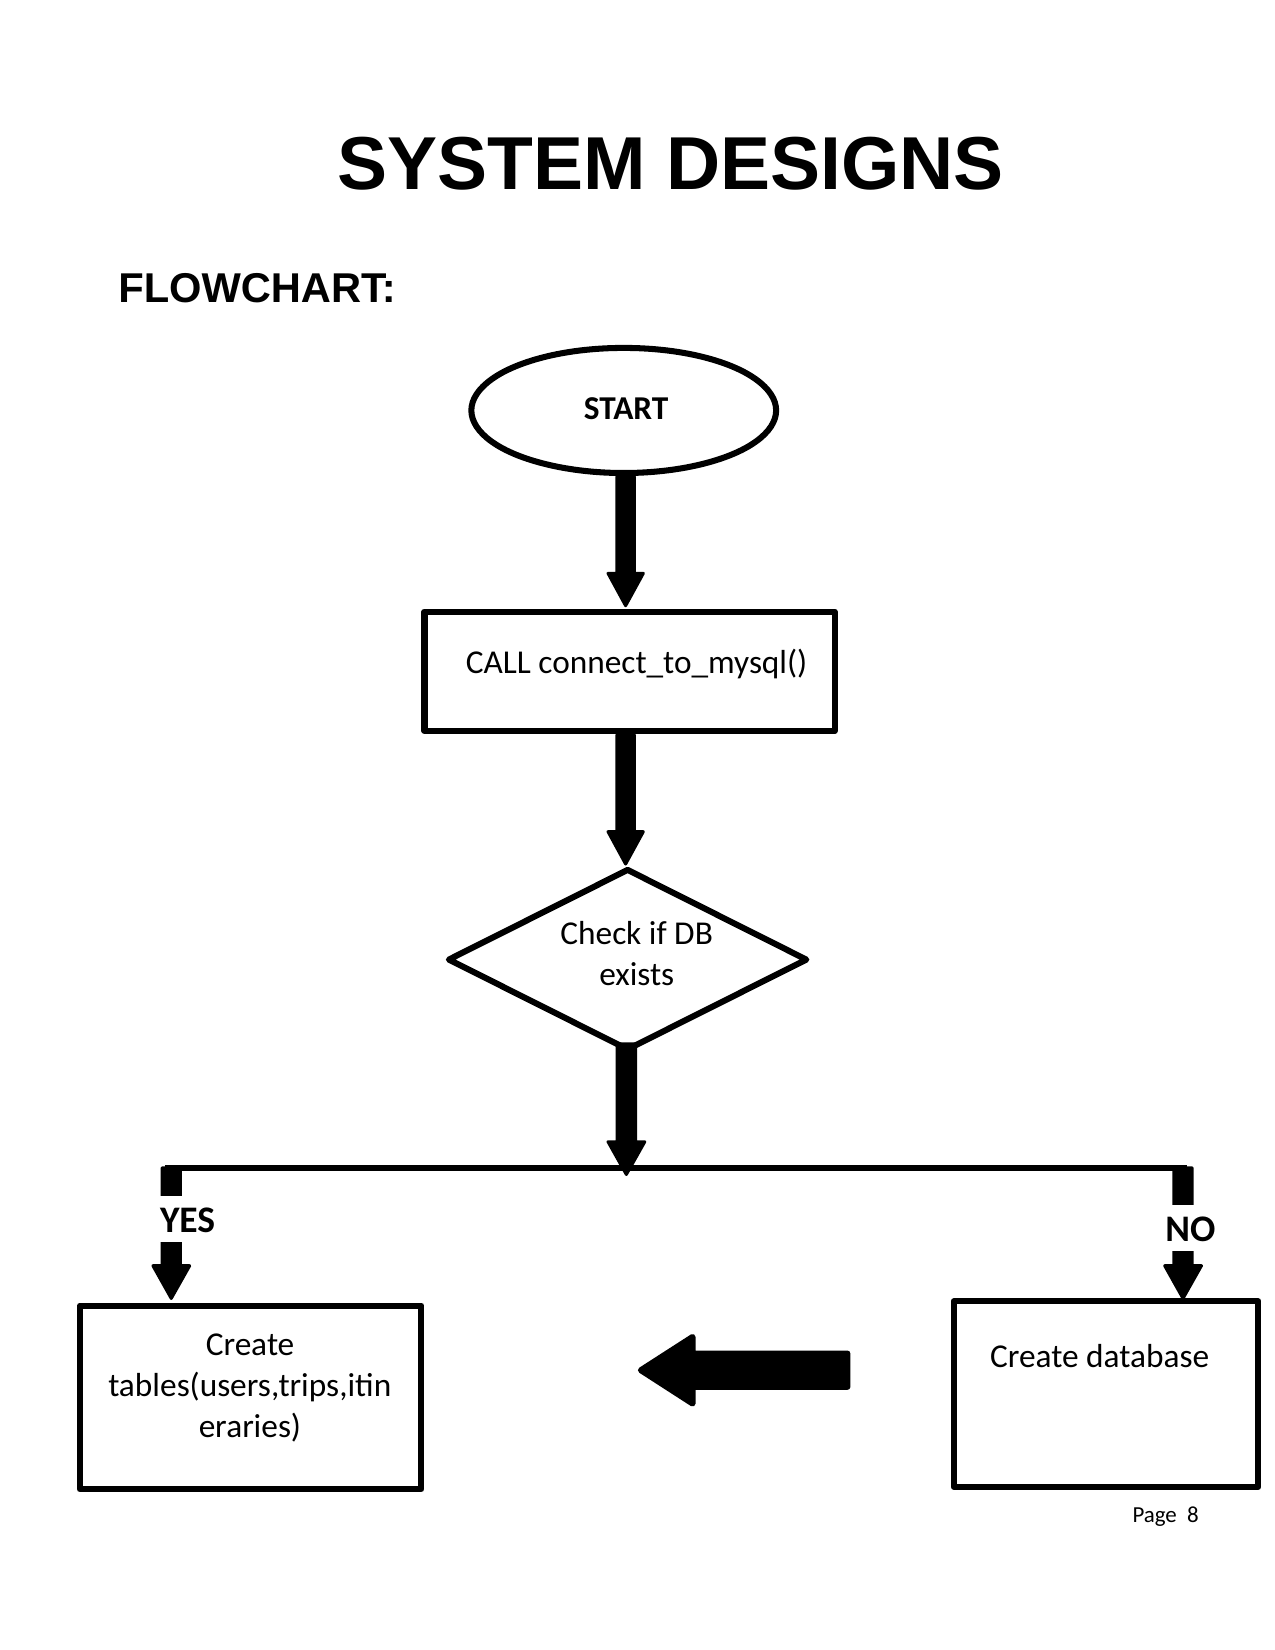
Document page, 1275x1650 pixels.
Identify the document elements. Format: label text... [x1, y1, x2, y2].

text FLOWCHART: [118, 264, 1223, 312]
text Create tables(users,trips,itineraries) [105, 1323, 394, 1446]
text CALL connect_to_mysql() [464, 641, 809, 682]
text START [520, 387, 731, 428]
text Create database [990, 1335, 1242, 1376]
text Check if DB exists [544, 912, 729, 994]
text SYSTEM DESIGNS [118, 119, 1223, 205]
text NO [1140, 1205, 1240, 1251]
text YES [86, 1196, 289, 1242]
